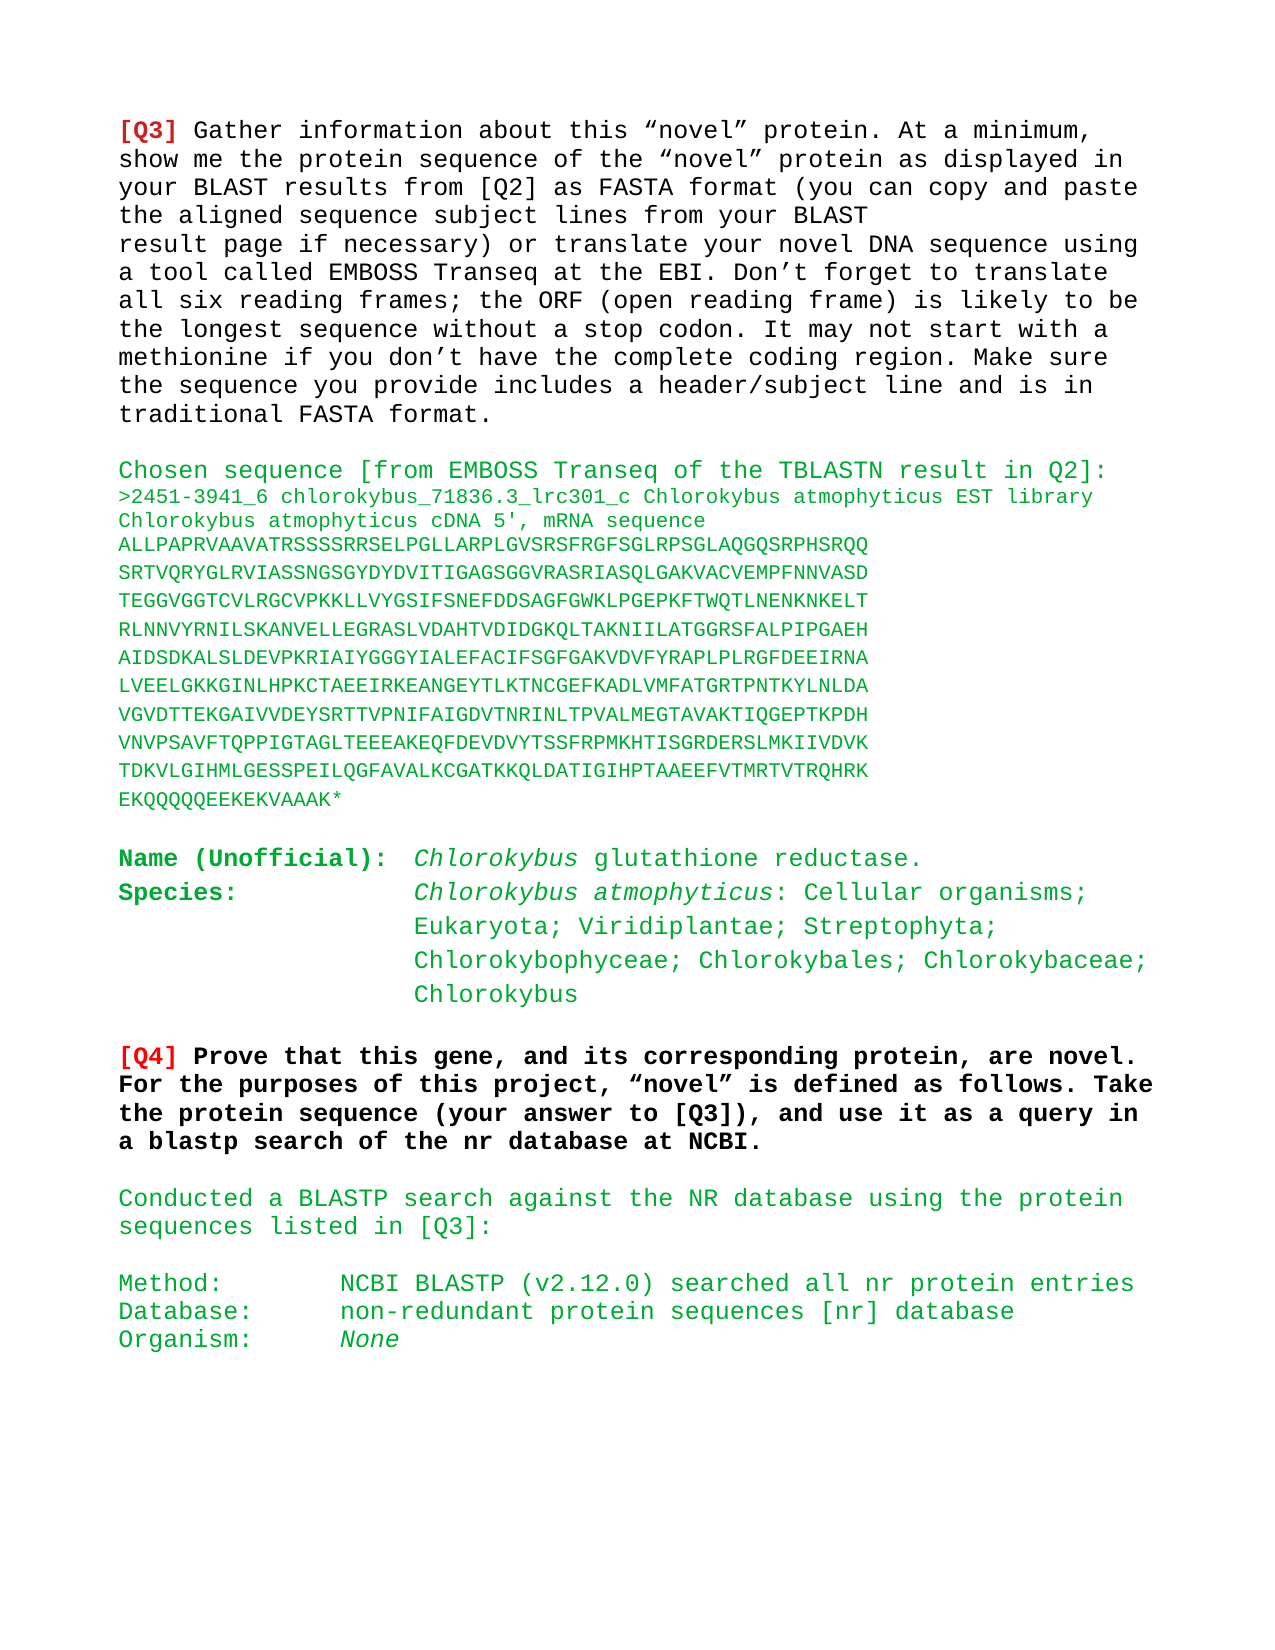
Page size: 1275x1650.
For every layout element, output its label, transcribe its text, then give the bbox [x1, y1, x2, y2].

text EKQQQQQEEKEKVAAAK* [118, 789, 1157, 812]
text [Q3] Gather information about this “novel” protein. At a minimum, show me the protein sequence of the “novel” protein as displayed in your BLAST results from [Q2] as FASTA format (you can copy and paste the aligned sequence subject lines from your BLAST [118, 118, 1157, 231]
text AIDSDKALSLDEVPKRIAIYGGGYIALEFACIFSGFGAKVDVFYRAPLPLRGFDEEIRNA [118, 647, 1157, 671]
text >2451-3941_6 chlorokybus_71836.3_lrc301_c Chlorokybus atmophyticus EST library Chlorokybus atmophyticus cDNA 5', mRNA sequence [118, 486, 1157, 534]
text Organism: None [118, 1327, 1157, 1355]
text TEGGVGGTCVLRGCVPKKLLVYGSIFSNEFDDSAGFGWKLPGEPKFTWQTLNENKNKELT [118, 590, 1157, 614]
text Name (Unofficial): Chlorokybus glutathione reductase. [118, 845, 1157, 874]
text SRTVQRYGLRVIASSNGSGYDYDVITIGAGSGGVRASRIASQLGAKVACVEMPFNNVASD [118, 562, 1157, 586]
text TDKVLGIHMLGESSPEILQGFAVALKCGATKKQLDATIGIHPTAAEEFVTMRTVTRQHRK [118, 760, 1157, 784]
text VGVDTTEKGAIVVDEYSRTTVPNIFAIGDVTNRINLTPVALMEGTAVAKTIQGEPTKPDH [118, 704, 1157, 727]
text result page if necessary) or translate your novel DNA sequence using a tool called EMBOSS Transeq at the EBI. Don’t forget to translate all six reading frames; the ORF (open reading frame) is likely to be the longest sequence without a stop codon. It may not start with a methionine if you don’t have the complete coding region. Make sure the sequence you provide includes a header/subject line and is in traditional FASTA format. [118, 231, 1157, 430]
text ALLPAPRVAAVATRSSSSRRSELPGLLARPLGVSRSFRGFSGLRPSGLAQGQSRPHSRQQ [118, 534, 1157, 557]
text Species: Chlorokybus atmophyticus: Cellular organisms; Eukaryota; Viridiplantae; Streptophyta; Chlorokybophyceae; Chlorokybales; Chlorokybaceae; Chlorokybus [118, 879, 1157, 1009]
text LVEELGKKGINLHPKCTAEEIRKEANGEYTLKTNCGEFKADLVMFATGRTPNTKYLNLDA [118, 675, 1157, 699]
text Database: non-redundant protein sequences [nr] database [118, 1298, 1157, 1327]
text Conducted a BLASTP search against the NR database using the protein sequences listed in [Q3]: [118, 1185, 1157, 1242]
text Method: NCBI BLASTP (v2.12.0) searched all nr protein entries [118, 1270, 1157, 1298]
text RLNNVYRNILSKANVELLEGRASLVDAHTVDIDGKQLTAKNIILATGGRSFALPIPGAEH [118, 619, 1157, 642]
text [Q4] Prove that this gene, and its corresponding protein, are novel. For the purposes of this project, “novel” is defined as follows. Take the protein sequence (your answer to [Q3]), and use it as a query in a blastp search of the nr database at NCBI. [118, 1043, 1157, 1157]
text VNVPSAVFTQPPIGTAGLTEEEAKEQFDEVDVYTSSFRPMKHTISGRDERSLMKIIVDVK [118, 732, 1157, 756]
text Chosen sequence [from EMBOSS Transeq of the TBLASTN result in Q2]: [118, 458, 1157, 486]
